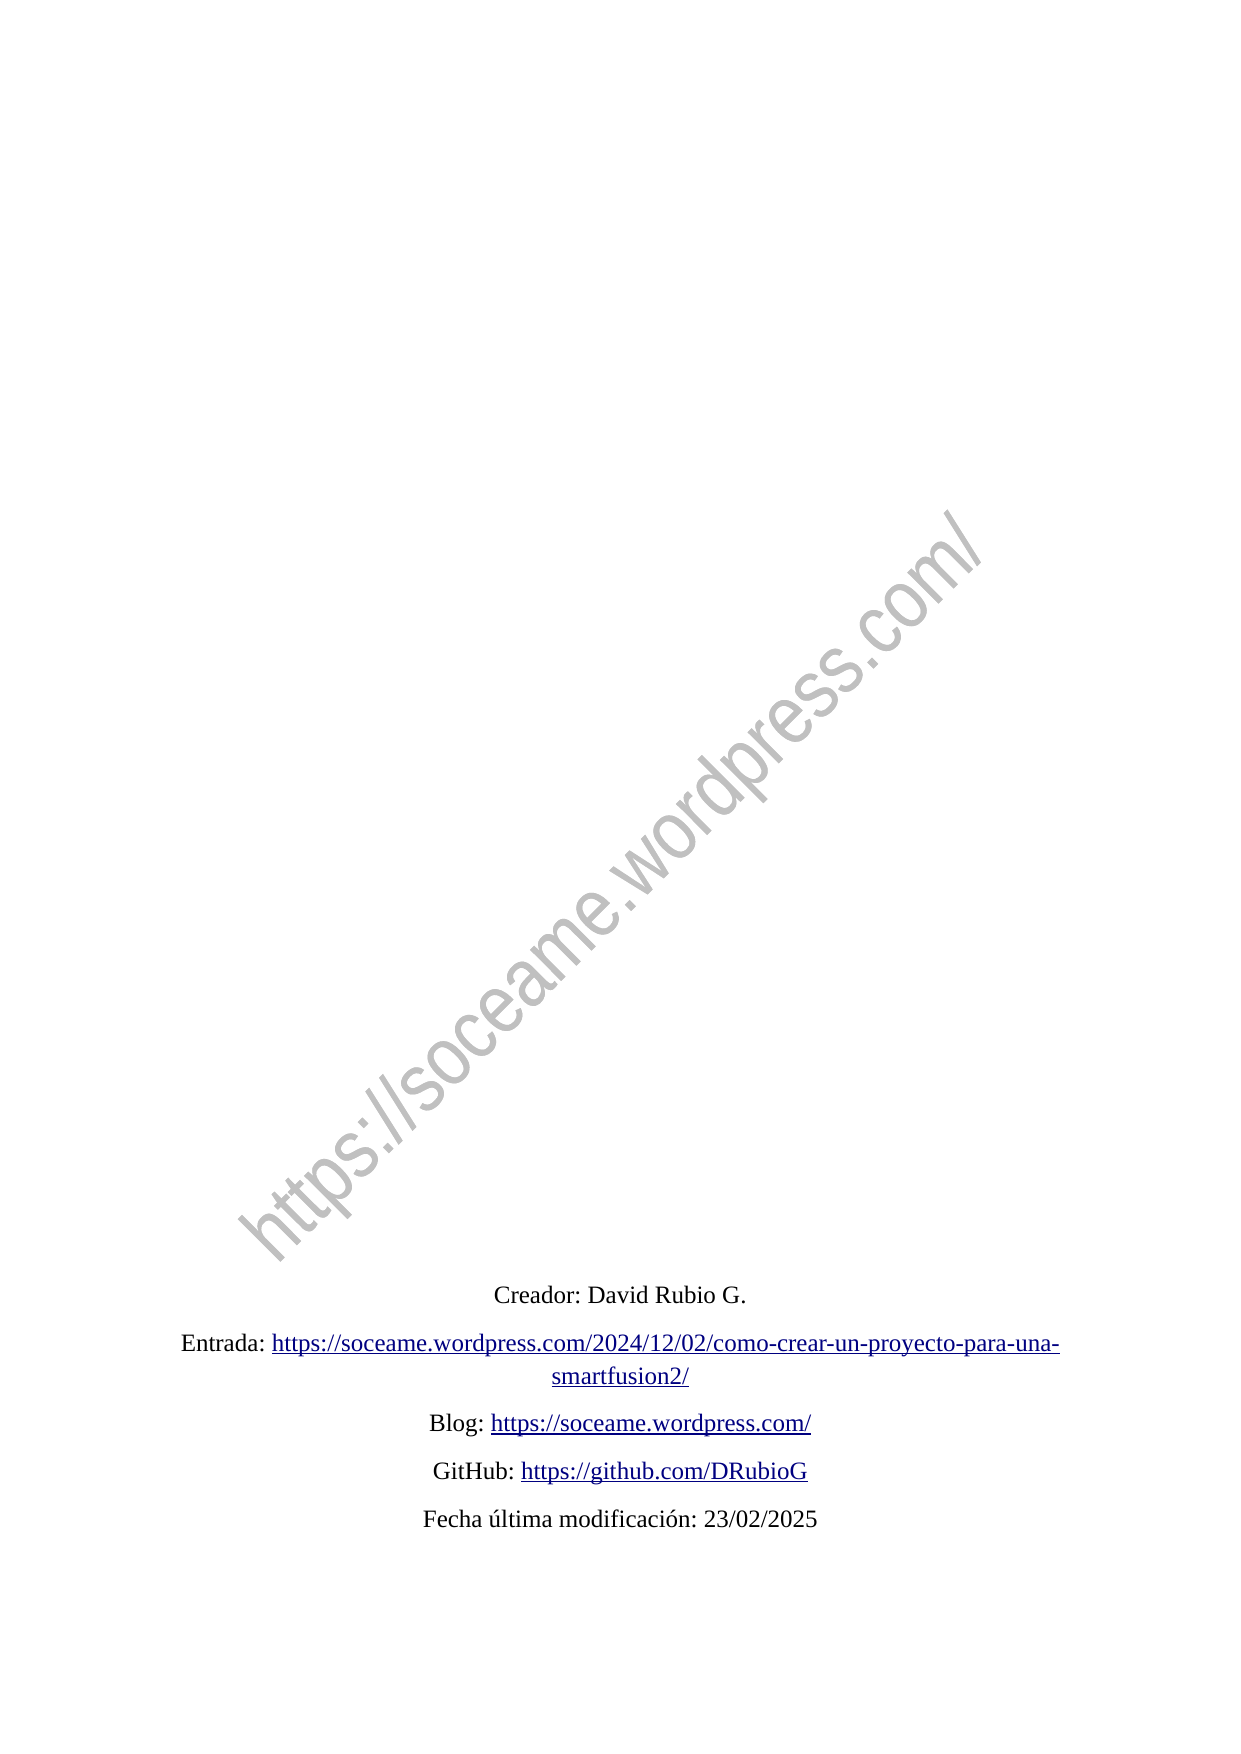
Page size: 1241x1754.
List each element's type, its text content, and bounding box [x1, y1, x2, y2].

text Fecha última modificación: 23/02/2025 [118, 1504, 1122, 1532]
text Entrada: https://soceame.wordpress.com/2024/12/02/como-crear-un-proyecto-para-una-smartfusion2/ [118, 1328, 1122, 1389]
text Blog: https://soceame.wordpress.com/ [118, 1408, 1122, 1437]
text Creador: David Rubio G. [118, 1280, 1122, 1309]
text GitHub: https://github.com/DRubioG [118, 1456, 1122, 1485]
